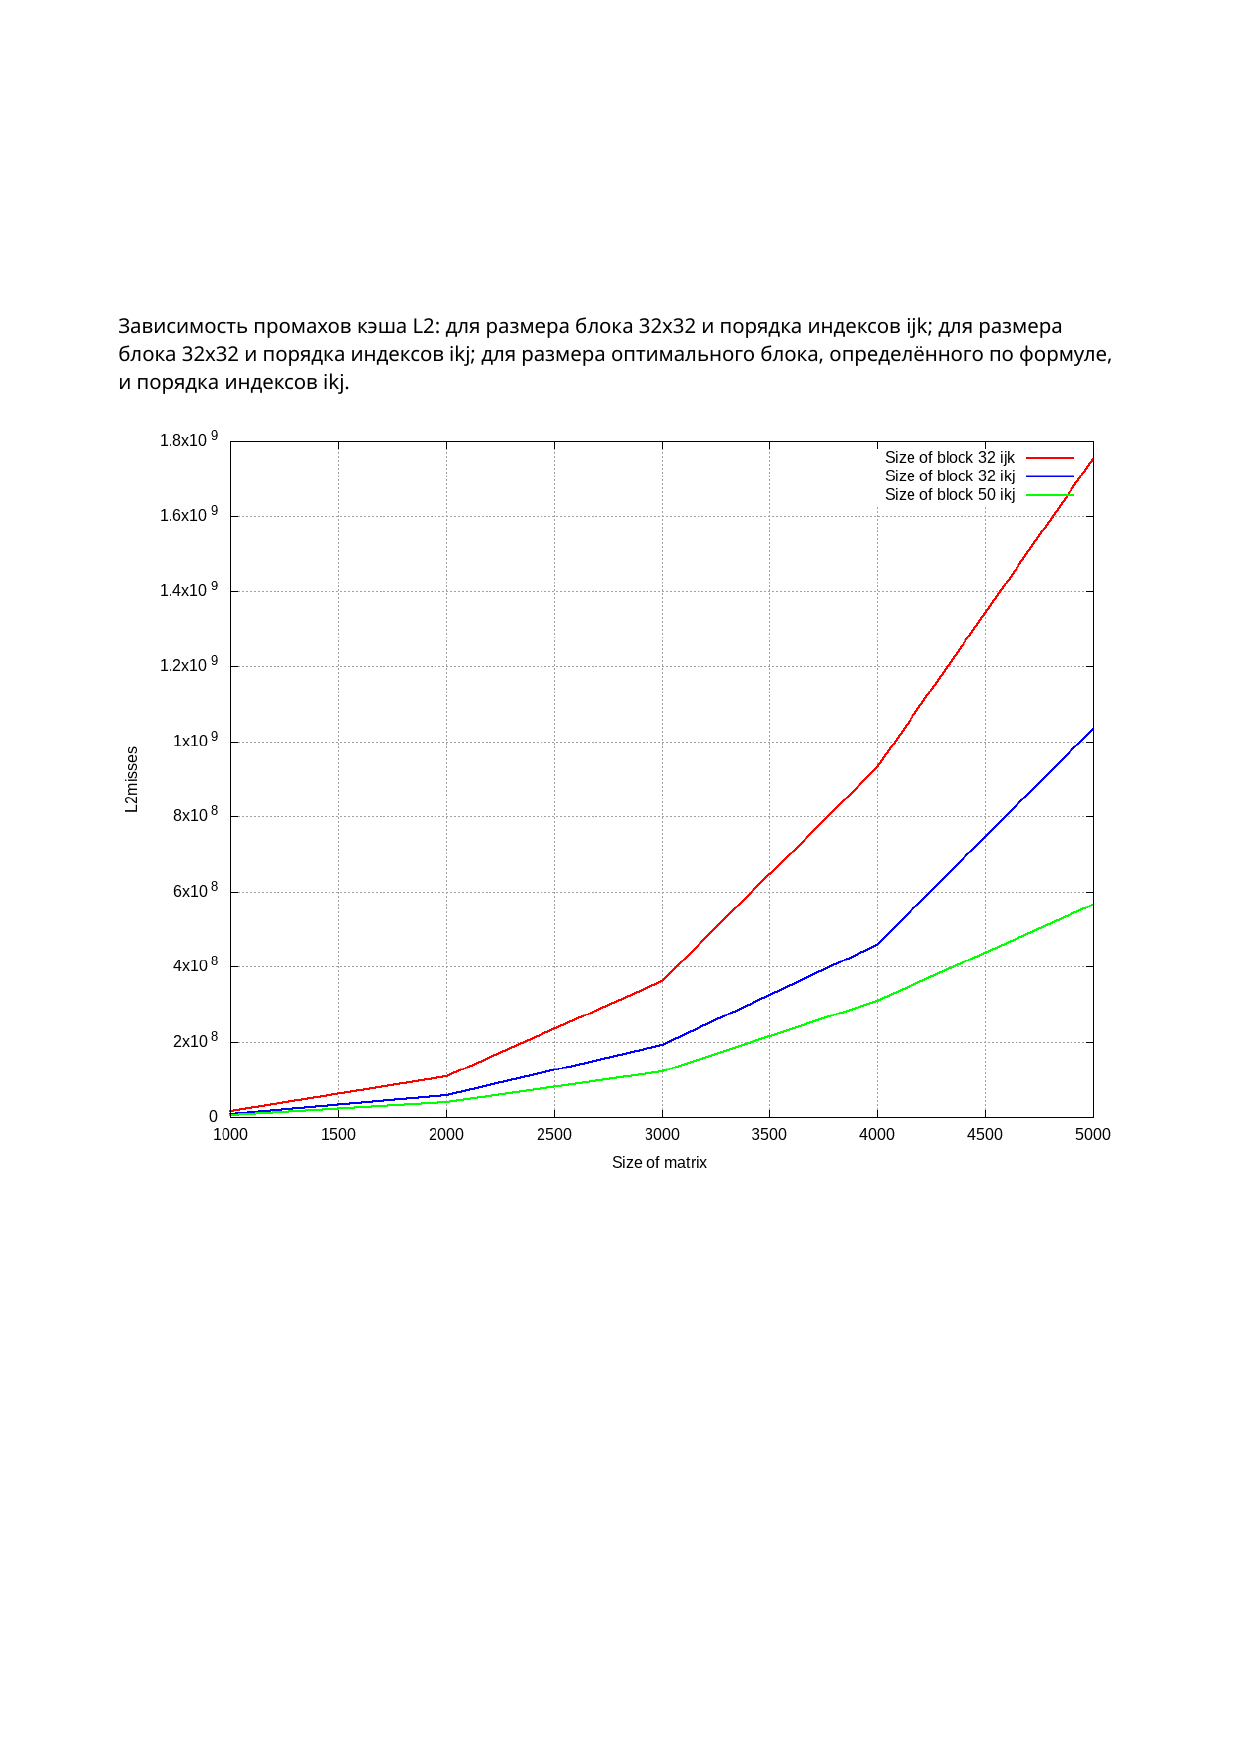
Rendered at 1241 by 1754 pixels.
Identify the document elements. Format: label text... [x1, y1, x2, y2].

text Зависимость промахов кэша L2: для размера блока 32x32 и порядка индексов ijk; для размера блока 32x32 и порядка индексов ikj; для размера оптимального блока, определённого по формуле, и порядка индексов ikj. [118, 312, 1122, 395]
picture [118, 422, 1123, 1176]
